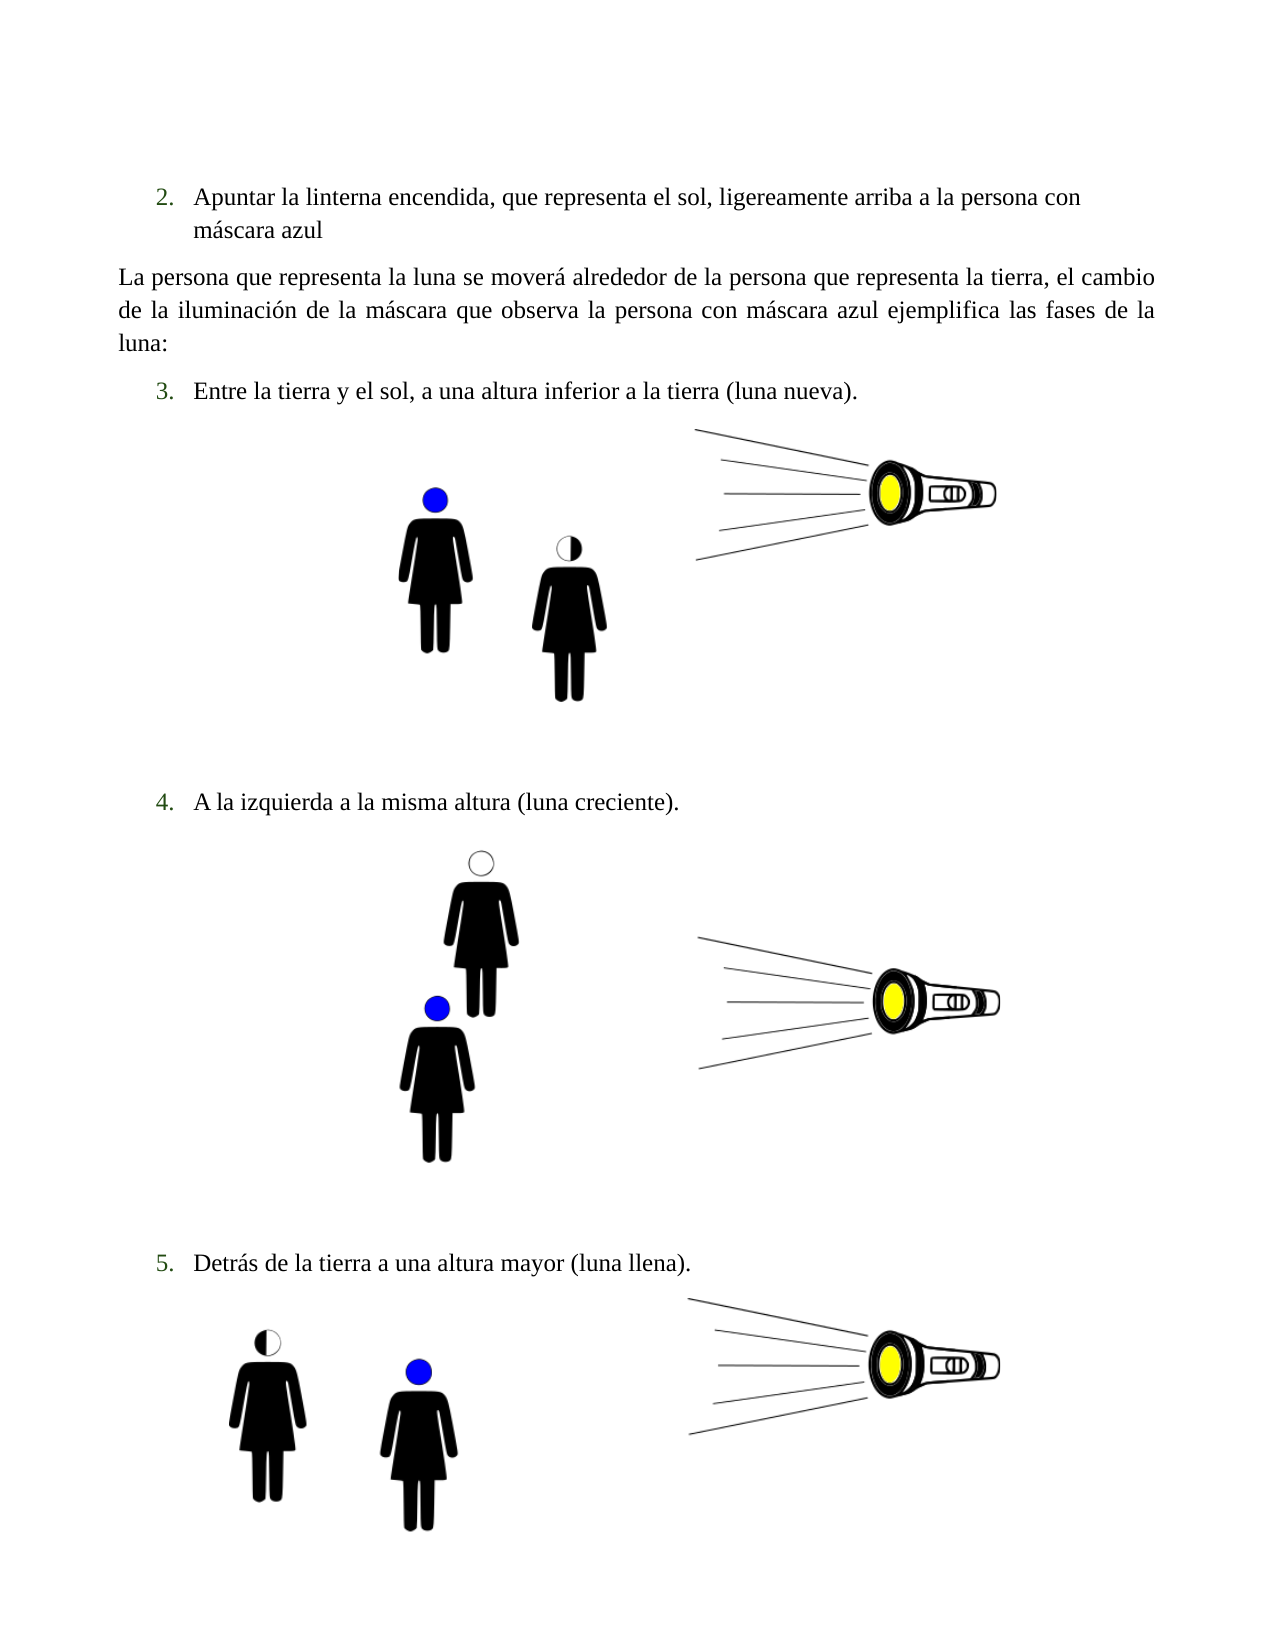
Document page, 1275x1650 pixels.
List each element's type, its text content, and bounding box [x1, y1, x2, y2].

list A la izquierda a la misma altura (luna creciente). [156, 787, 1157, 816]
picture [398, 429, 997, 736]
list Apuntar la linterna encendida, que representa el sol, ligereamente arriba a la persona con máscara azul [156, 182, 1157, 243]
text La persona que representa la luna se moverá alrededor de la persona que representa la tierra, el cambio de la iluminación de la máscara que observa la persona con máscara azul ejemplifica las fases de la luna: [118, 262, 1157, 357]
picture [229, 1298, 1001, 1567]
list Entre la tierra y el sol, a una altura inferior a la tierra (luna nueva). [156, 376, 1157, 405]
list Detrás de la tierra a una altura mayor (luna llena). [156, 1248, 1157, 1277]
picture [397, 839, 1001, 1197]
